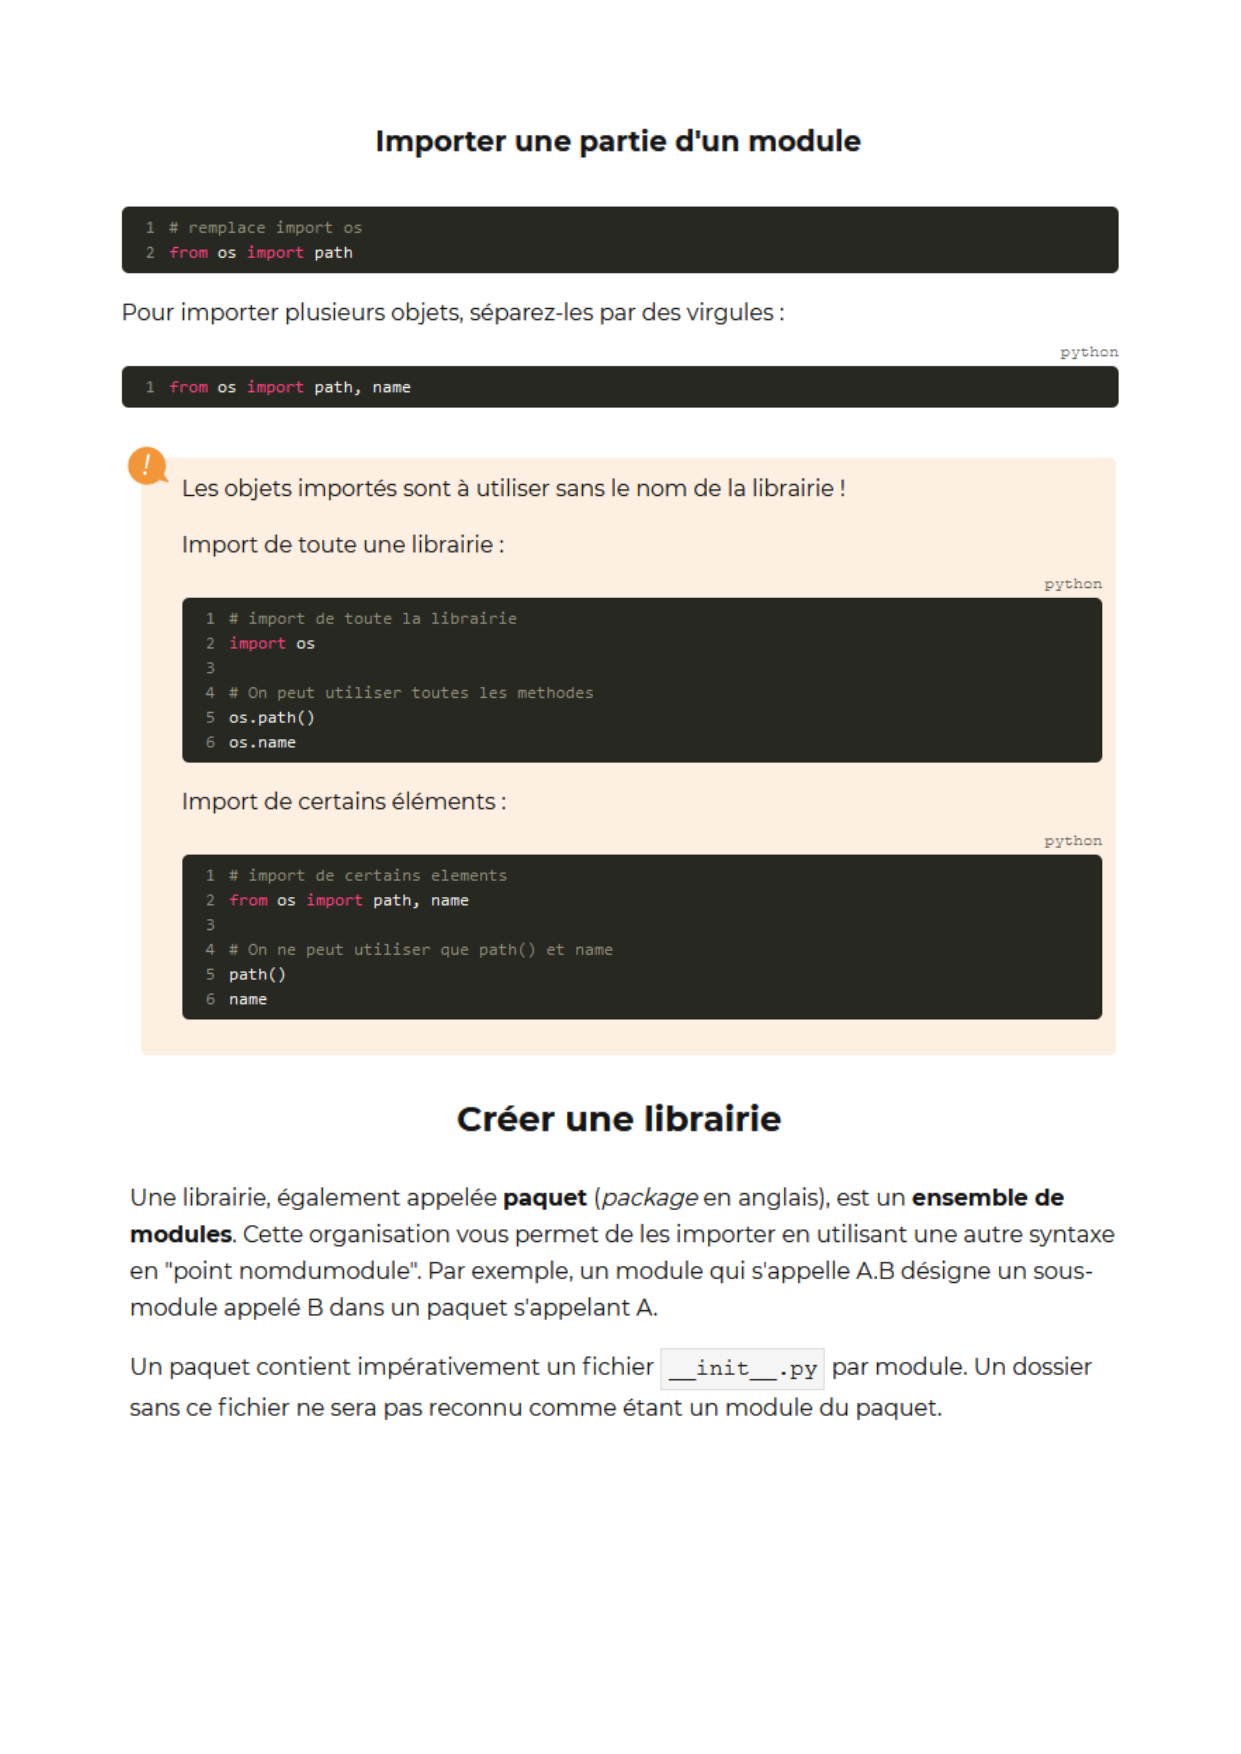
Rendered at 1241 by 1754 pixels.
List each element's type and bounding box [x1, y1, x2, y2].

picture [450, 1093, 790, 1141]
picture [367, 118, 873, 169]
picture [118, 204, 1123, 412]
picture [118, 1179, 1123, 1430]
picture [118, 440, 1123, 1065]
